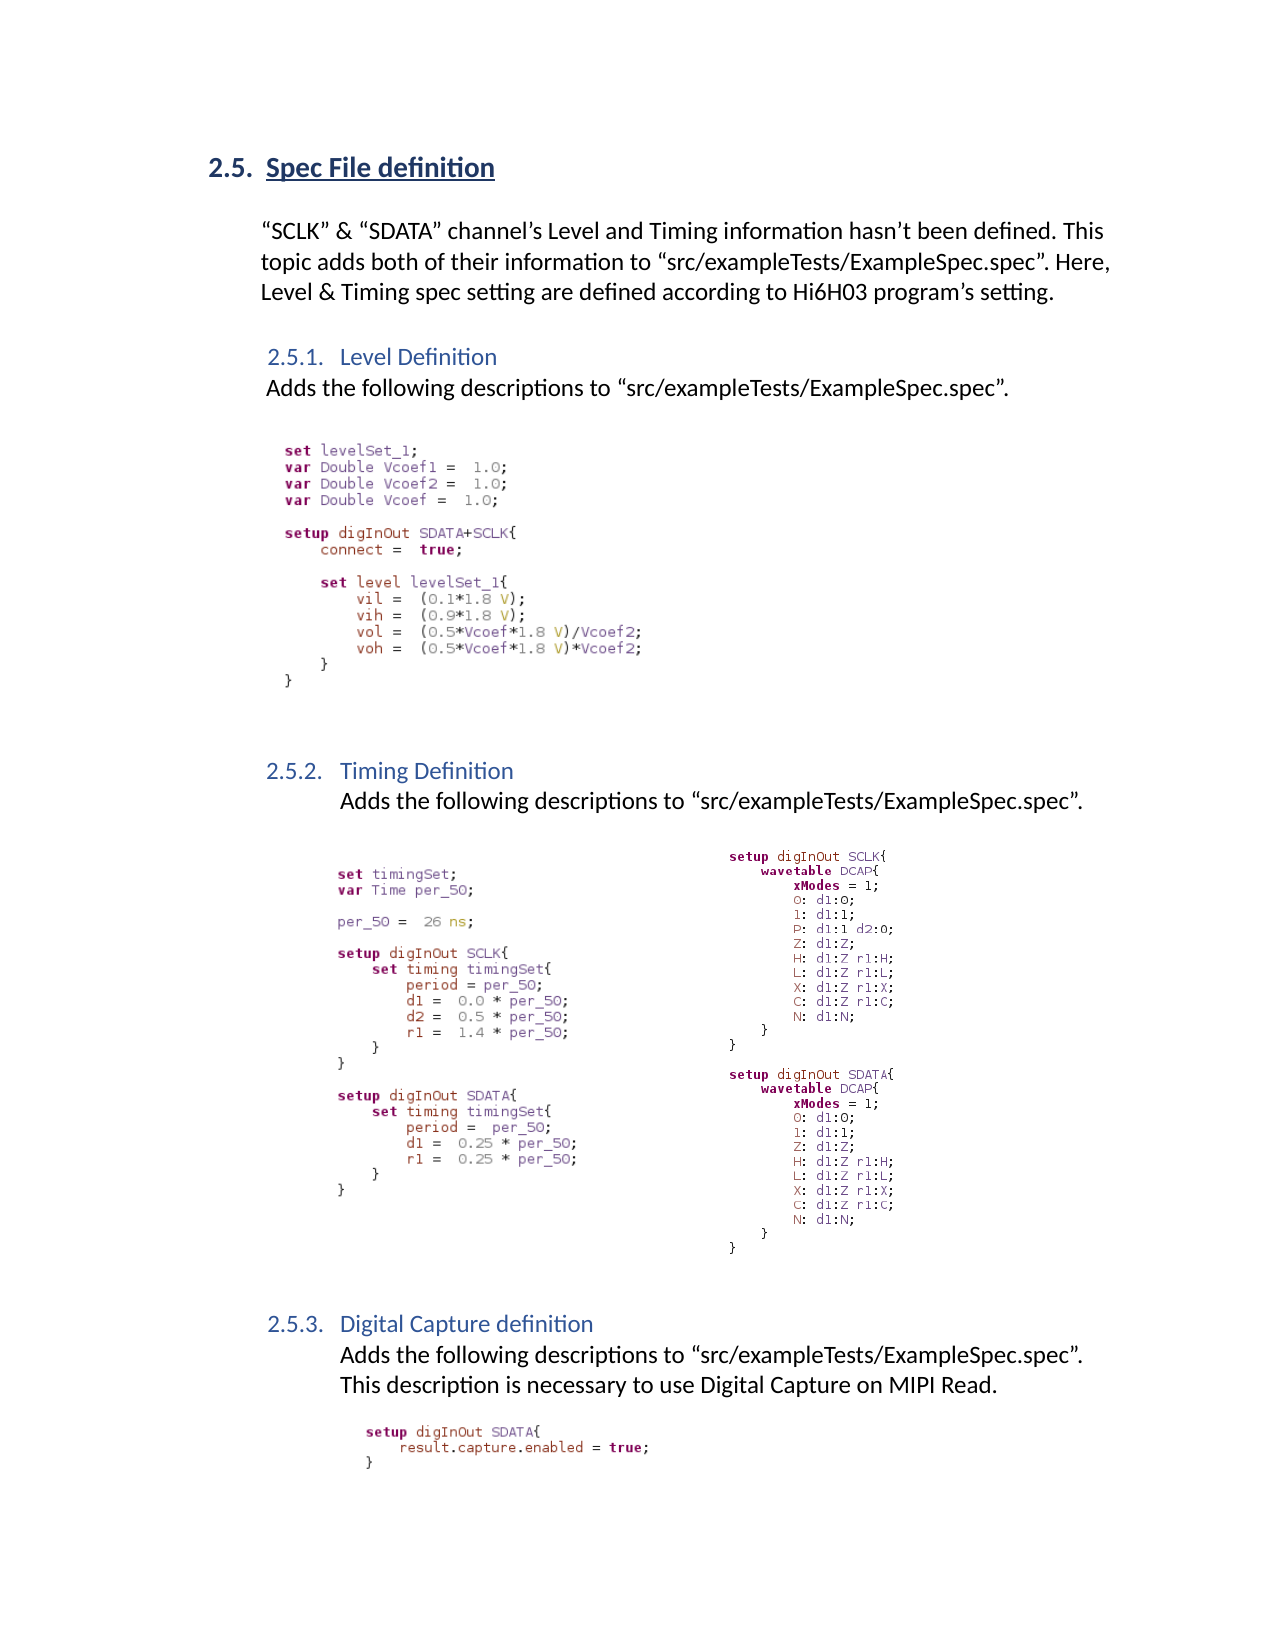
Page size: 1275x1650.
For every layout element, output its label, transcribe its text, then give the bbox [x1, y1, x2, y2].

picture [331, 862, 630, 1209]
subtitle Spec File definition [208, 149, 1157, 184]
picture [261, 437, 744, 705]
text Adds the following descriptions to “src/exampleTests/ExampleSpec.spec”. [266, 785, 1157, 816]
picture [351, 1419, 687, 1474]
subtitle 2.5.1. Level Definition [193, 341, 1157, 372]
subtitle 2.5.3. Digital Capture definition [193, 1308, 1157, 1339]
text “SCLK” & “SDATA” channel’s Level and Timing information hasn’t been defined. This topic adds both of their information to “src/exampleTests/ExampleSpec.spec”. Here, Level & Timing spec setting are defined according to Hi6H03 program’s setting. [261, 215, 1157, 307]
text This description is necessary to use Digital Capture on MIPI Read. [266, 1369, 1157, 1400]
text Adds the following descriptions to “src/exampleTests/ExampleSpec.spec”. [118, 372, 1157, 402]
text Adds the following descriptions to “src/exampleTests/ExampleSpec.spec”. [266, 1339, 1157, 1369]
subtitle 2.5.2. Timing Definition [266, 755, 1157, 785]
picture [719, 843, 967, 1261]
